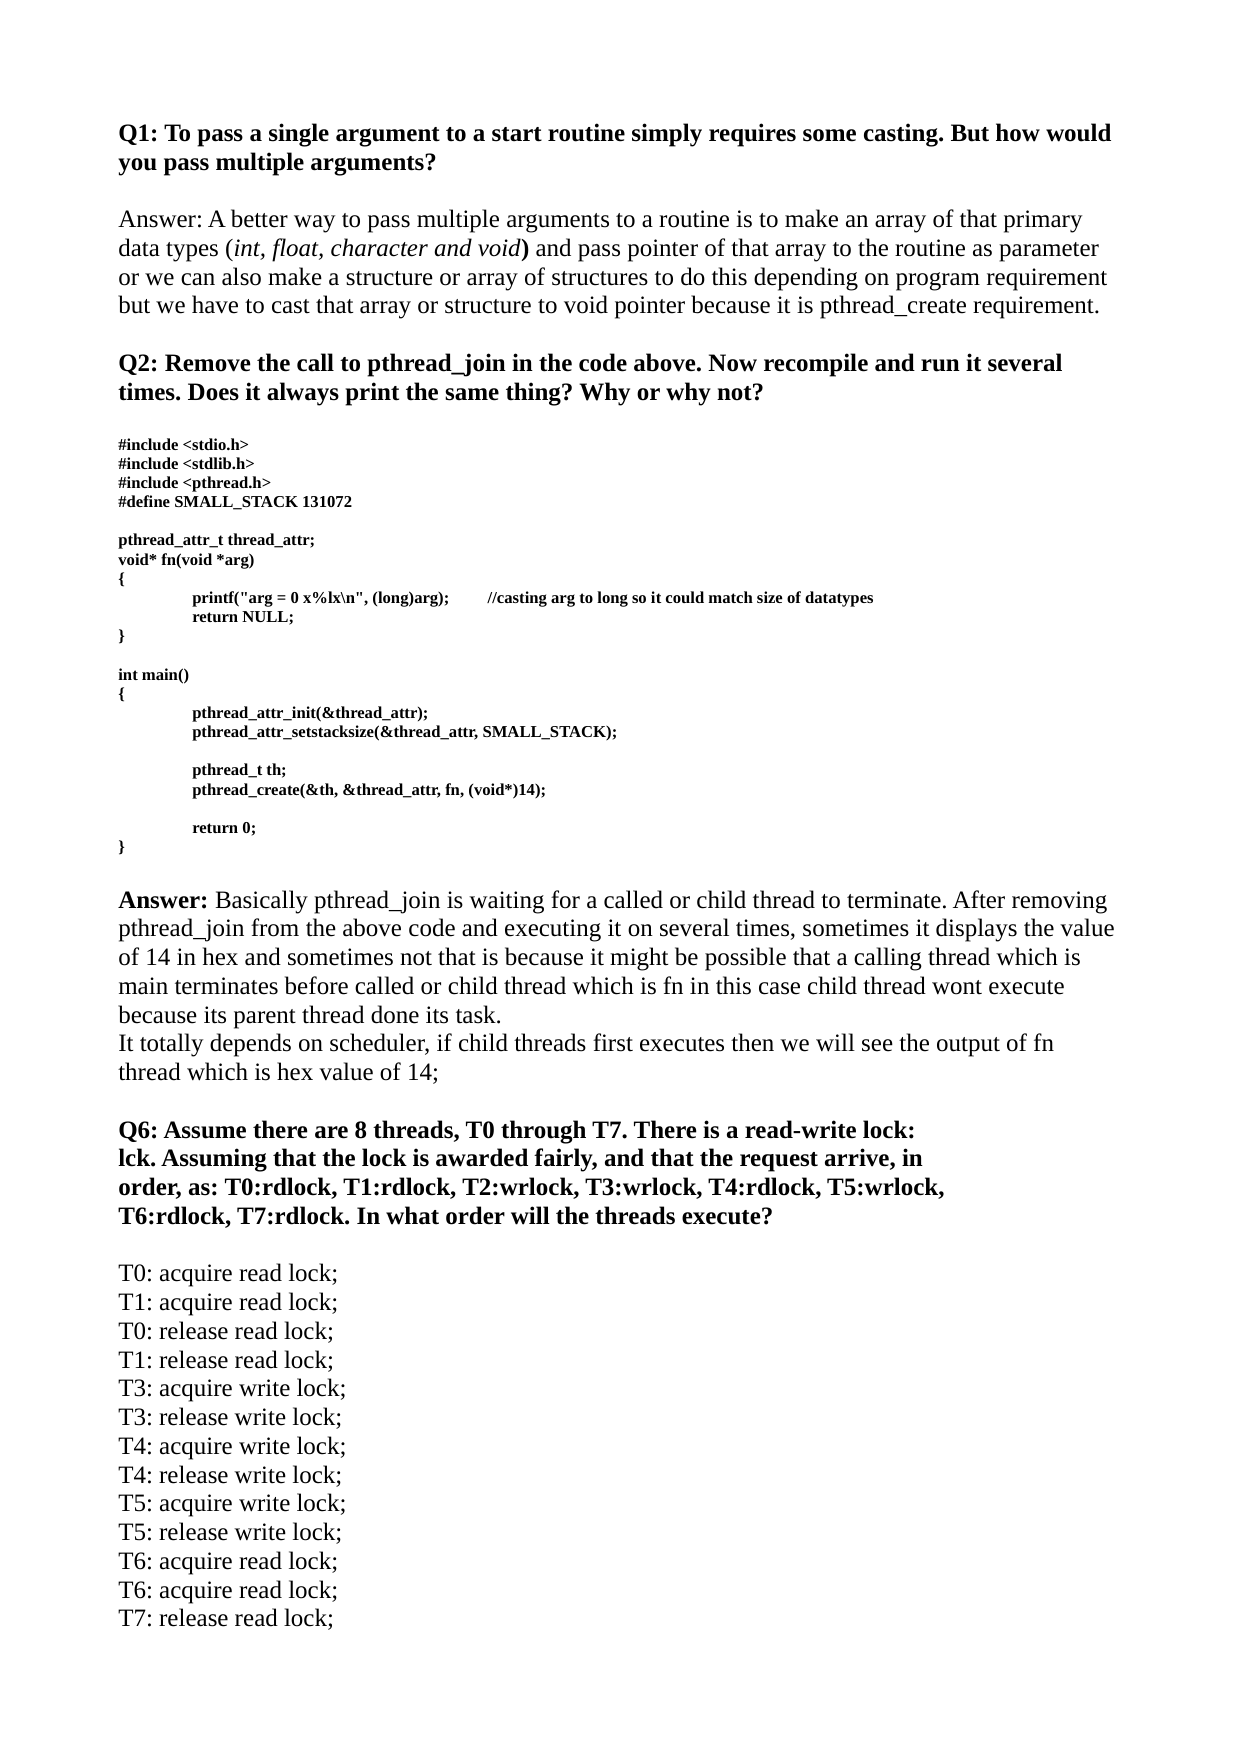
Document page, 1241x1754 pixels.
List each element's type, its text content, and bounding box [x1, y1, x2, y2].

text pthread_attr_t thread_attr; [118, 530, 1122, 549]
text T3: acquire write lock; [118, 1373, 1122, 1402]
text T4: release write lock; [118, 1460, 1122, 1488]
text T7: release read lock; [118, 1603, 1122, 1632]
text return 0; [118, 818, 1122, 837]
text pthread_attr_setstacksize(&thread_attr, SMALL_STACK); [118, 722, 1122, 741]
text { [118, 568, 1122, 588]
text It totally depends on scheduler, if child threads first executes then we will see the output of fn thread which is hex value of 14; [118, 1028, 1122, 1086]
text T0: acquire read lock; [118, 1258, 1122, 1287]
text #define SMALL_STACK 131072 [118, 492, 1122, 511]
text T5: release write lock; [118, 1517, 1122, 1546]
text T1: release read lock; [118, 1345, 1122, 1373]
text pthread_attr_init(&thread_attr); [118, 703, 1122, 722]
text T1: acquire read lock; [118, 1287, 1122, 1316]
text Answer: A better way to pass multiple arguments to a routine is to make an array of that primary data types (int, float, character and void) and pass pointer of that array to the routine as parameter or we can also make a structure or array of structures to do this depending on program requirement but we have to cast that array or structure to void pointer because it is pthread_create requirement. [118, 204, 1122, 319]
text int main() [118, 664, 1122, 683]
text order, as: T0:rdlock, T1:rdlock, T2:wrlock, T3:wrlock, T4:rdlock, T5:wrlock, [118, 1172, 1122, 1201]
text pthread_t th; [118, 760, 1122, 779]
text pthread_create(&th, &thread_attr, fn, (void*)14); [118, 779, 1122, 798]
text void* fn(void *arg) [118, 549, 1122, 568]
text lck. Assuming that the lock is awarded fairly, and that the request arrive, in [118, 1143, 1122, 1172]
text Q2: Remove the call to pthread_join in the code above. Now recompile and run it several times. Does it always print the same thing? Why or why not? [118, 348, 1122, 406]
text T5: acquire write lock; [118, 1488, 1122, 1517]
text #include <stdio.h> [118, 434, 1122, 453]
text printf("arg = 0 x%lx\n", (long)arg); //casting arg to long so it could match size of datatypes [118, 588, 1122, 607]
text Q6: Assume there are 8 threads, T0 through T7. There is a read-write lock: [118, 1115, 1122, 1143]
text return NULL; [118, 607, 1122, 626]
text T6: acquire read lock; [118, 1546, 1122, 1575]
text } [118, 626, 1122, 645]
text T6: acquire read lock; [118, 1575, 1122, 1603]
text T4: acquire write lock; [118, 1431, 1122, 1460]
text } [118, 837, 1122, 856]
text Q1: To pass a single argument to a start routine simply requires some casting. But how would you pass multiple arguments? [118, 118, 1122, 176]
text T0: release read lock; [118, 1316, 1122, 1345]
text #include <pthread.h> [118, 473, 1122, 492]
text #include <stdlib.h> [118, 453, 1122, 473]
text T6:rdlock, T7:rdlock. In what order will the threads execute? [118, 1201, 1122, 1230]
text Answer: Basically pthread_join is waiting for a called or child thread to terminate. After removing pthread_join from the above code and executing it on several times, sometimes it displays the value of 14 in hex and sometimes not that is because it might be possible that a calling thread which is main terminates before called or child thread which is fn in this case child thread wont execute because its parent thread done its task. [118, 885, 1122, 1028]
text { [118, 683, 1122, 703]
text T3: release write lock; [118, 1402, 1122, 1431]
